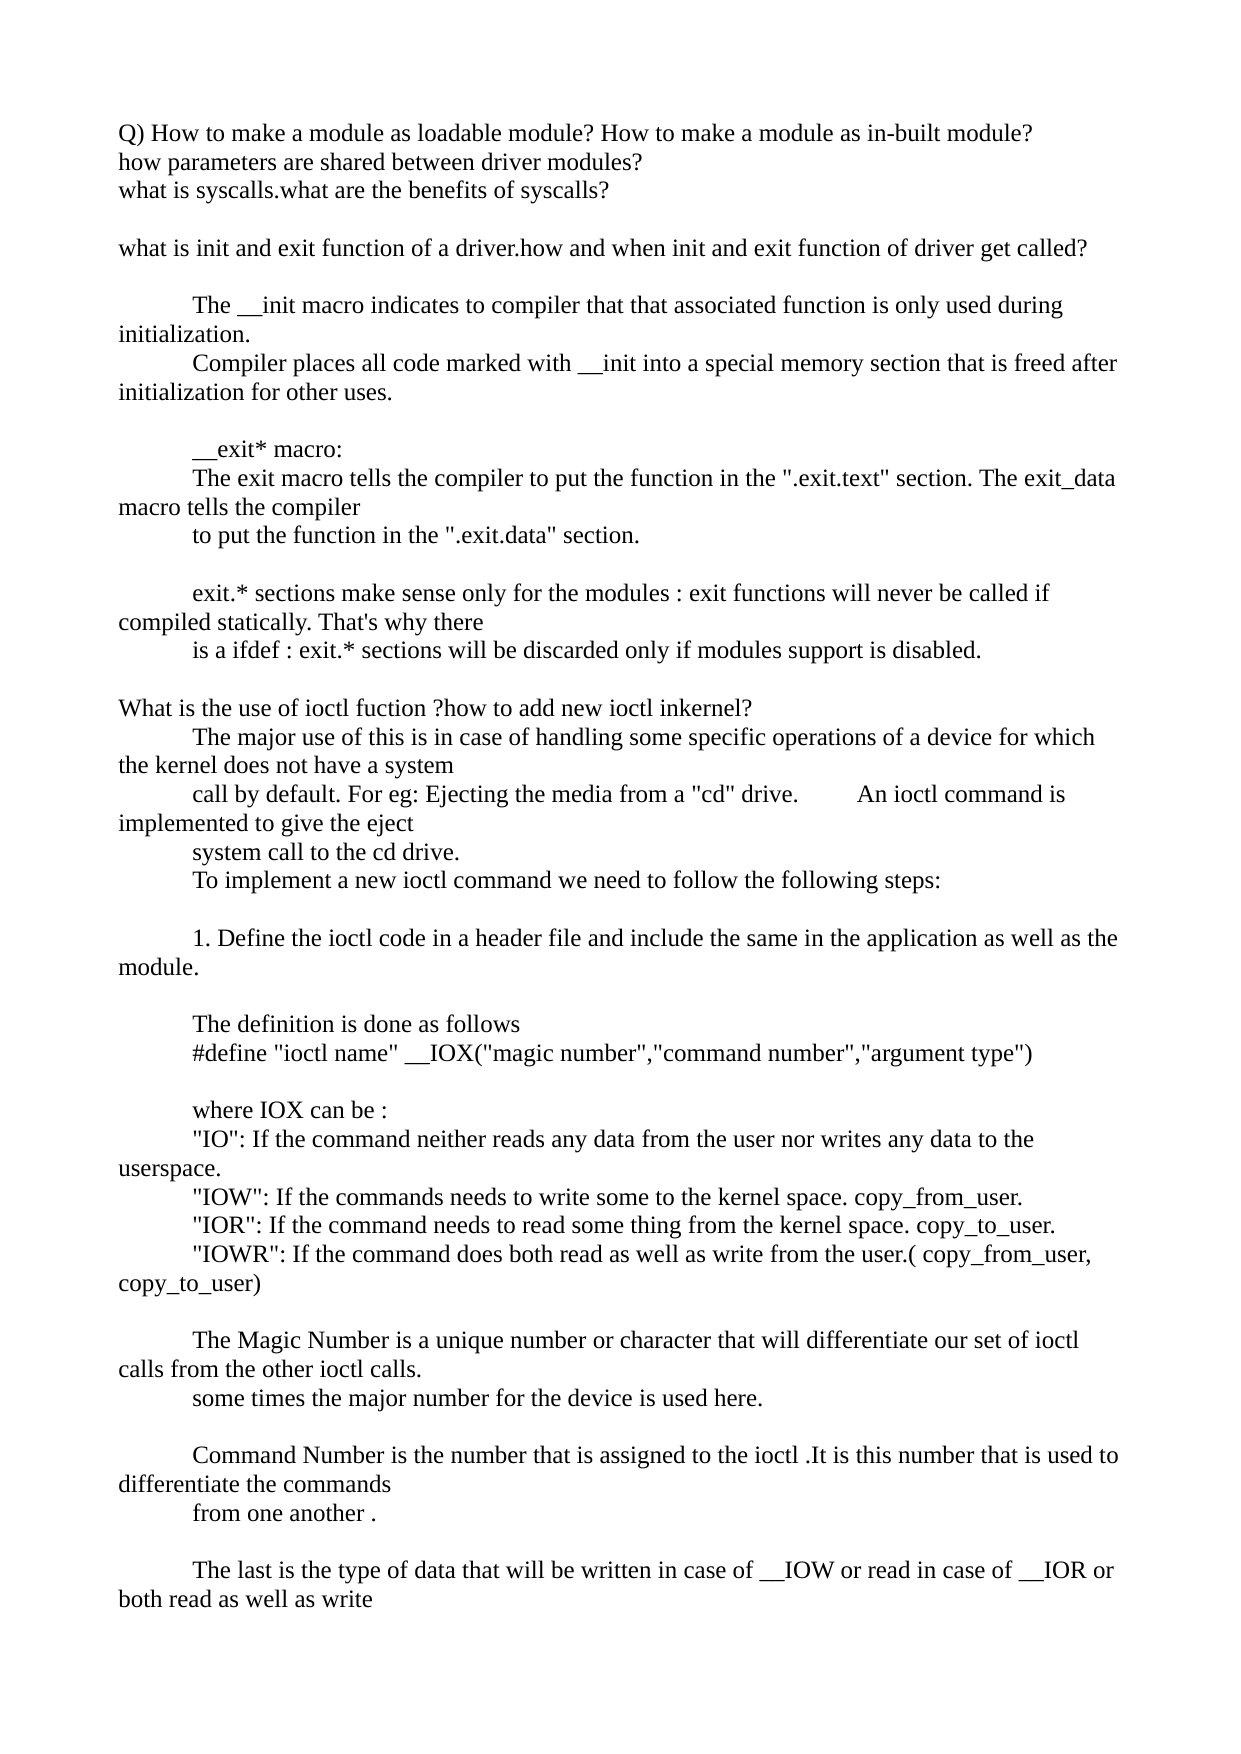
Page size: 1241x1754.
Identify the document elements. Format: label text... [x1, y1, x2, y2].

text exit.* sections make sense only for the modules : exit functions will never be called if compiled statically. That's why there [118, 578, 1122, 636]
text system call to the cd drive. [118, 837, 1122, 866]
text Q) How to make a module as loadable module? How to make a module as in-built module? [118, 118, 1122, 147]
text what is init and exit function of a driver.how and when init and exit function of driver get called? [118, 233, 1122, 262]
text "IO": If the command neither reads any data from the user nor writes any data to the userspace. [118, 1124, 1122, 1182]
text "IOWR": If the command does both read as well as write from the user.( copy_from_user, copy_to_user) [118, 1239, 1122, 1297]
text 1. Define the ioctl code in a header file and include the same in the application as well as the module. [118, 923, 1122, 981]
text "IOR": If the command needs to read some thing from the kernel space. copy_to_user. [118, 1211, 1122, 1239]
text The major use of this is in case of handling some specific operations of a device for which the kernel does not have a system [118, 722, 1122, 779]
text some times the major number for the device is used here. [118, 1383, 1122, 1412]
text to put the function in the ".exit.data" section. [118, 521, 1122, 549]
text The exit macro tells the compiler to put the function in the ".exit.text" section. The exit_data macro tells the compiler [118, 463, 1122, 521]
text __exit* macro: [118, 434, 1122, 463]
text is a ifdef : exit.* sections will be discarded only if modules support is disabled. [118, 636, 1122, 664]
text how parameters are shared between driver modules? [118, 147, 1122, 176]
text The definition is done as follows [118, 1009, 1122, 1038]
text #define "ioctl name" __IOX("magic number","command number","argument type") [118, 1038, 1122, 1067]
text The Magic Number is a unique number or character that will differentiate our set of ioctl calls from the other ioctl calls. [118, 1326, 1122, 1383]
text Compiler places all code marked with __init into a special memory section that is freed after initialization for other uses. [118, 348, 1122, 406]
text To implement a new ioctl command we need to follow the following steps: [118, 866, 1122, 894]
text where IOX can be : [118, 1096, 1122, 1124]
text What is the use of ioctl fuction ?how to add new ioctl inkernel? [118, 693, 1122, 722]
text Command Number is the number that is assigned to the ioctl .It is this number that is used to differentiate the commands [118, 1441, 1122, 1498]
text The __init macro indicates to compiler that that associated function is only used during initialization. [118, 291, 1122, 348]
text call by default. For eg: Ejecting the media from a "cd" drive. An ioctl command is implemented to give the eject [118, 779, 1122, 837]
text The last is the type of data that will be written in case of __IOW or read in case of __IOR or both read as well as write [118, 1556, 1122, 1613]
text "IOW": If the commands needs to write some to the kernel space. copy_from_user. [118, 1182, 1122, 1211]
text what is syscalls.what are the benefits of syscalls? [118, 176, 1122, 204]
text from one another . [118, 1498, 1122, 1527]
